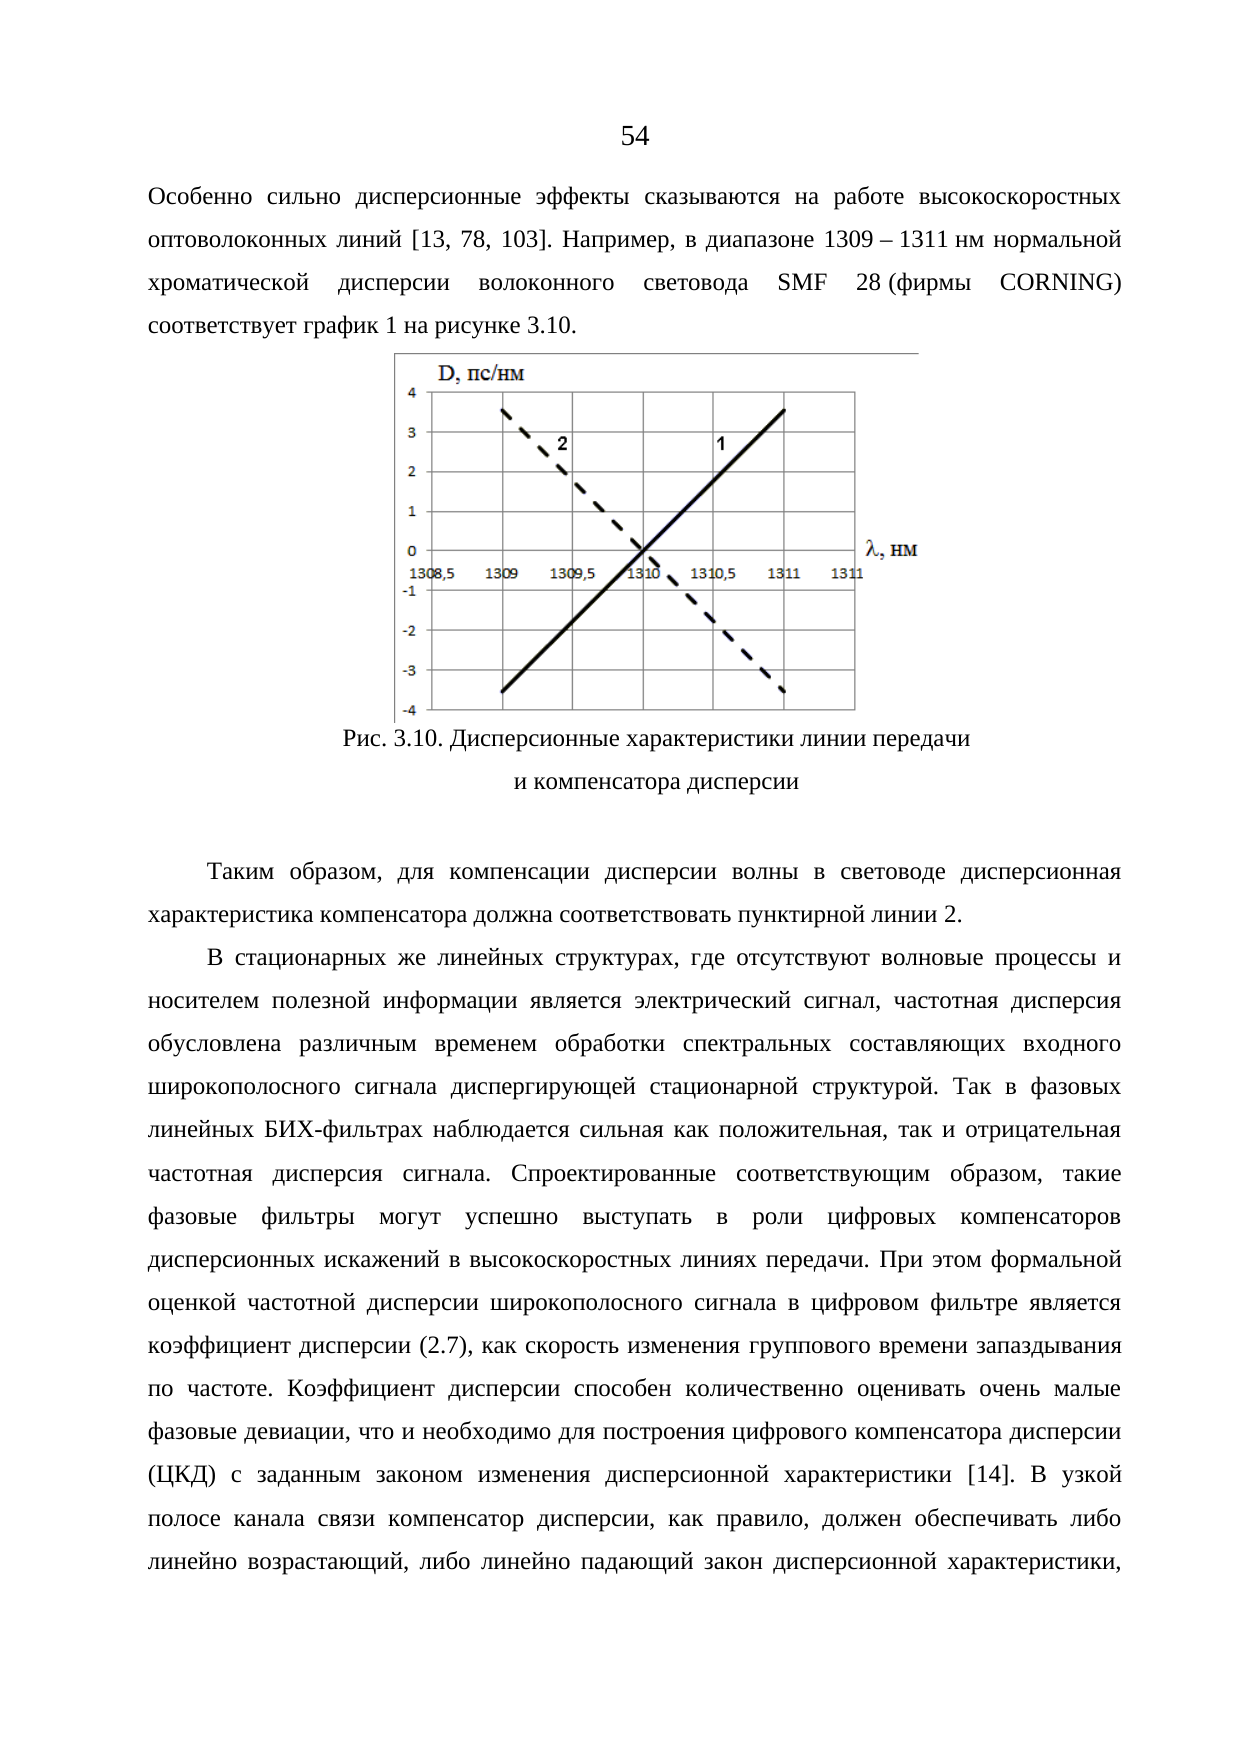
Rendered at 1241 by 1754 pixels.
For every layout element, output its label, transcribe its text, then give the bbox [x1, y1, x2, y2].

text Таким образом, для компенсации дисперсии волны в световоде дисперсионная характеристика компенсатора должна соответствовать пунктирной линии 2. [148, 856, 1122, 928]
table_cell Рис. 3.10. Дисперсионные характеристики линии передачи и компенсатора дисперсии [328, 723, 984, 795]
text В стационарных же линейных структурах, где отсутствуют волновые процессы и носителем полезной информации является электрический сигнал, частотная дисперсия обусловлена различным временем обработки спектральных составляющих входного широкополосного сигнала диспергирующей стационарной структурой. Так в фазовых линейных БИХ-фильтрах наблюдается сильная как положительная, так и отрицательная частотная дисперсия сигнала. Спроектированные соответствующим образом, такие фазовые фильтры могут успешно выступать в роли цифровых компенсаторов дисперсионных искажений в высокоскоростных линиях передачи. При этом формальной оценкой частотной дисперсии широкополосного сигнала в цифровом фильтре является коэффициент дисперсии (2.7), как скорость изменения группового времени запаздывания по частоте. Коэффициент дисперсии способен количественно оценивать очень малые фазовые девиации, что и необходимо для построения цифрового компенсатора дисперсии (ЦКД) с заданным законом изменения дисперсионной характеристики [14]. В узкой полосе канала связи компенсатор дисперсии, как правило, должен обеспечивать либо линейно возрастающий, либо линейно падающий закон дисперсионной характеристики, [148, 942, 1122, 1574]
table_header [328, 354, 984, 724]
text Особенно сильно дисперсионные эффекты сказываются на работе высокоскоростных оптоволоконных линий [13, 78, 103]. Например, в диапазоне 1309 – 1311 нм нормальной хроматической дисперсии волоконного световода SMF 28 (фирмы CORNING) соответствует график 1 на рисунке 3.10. [148, 181, 1122, 339]
picture [394, 353, 919, 723]
